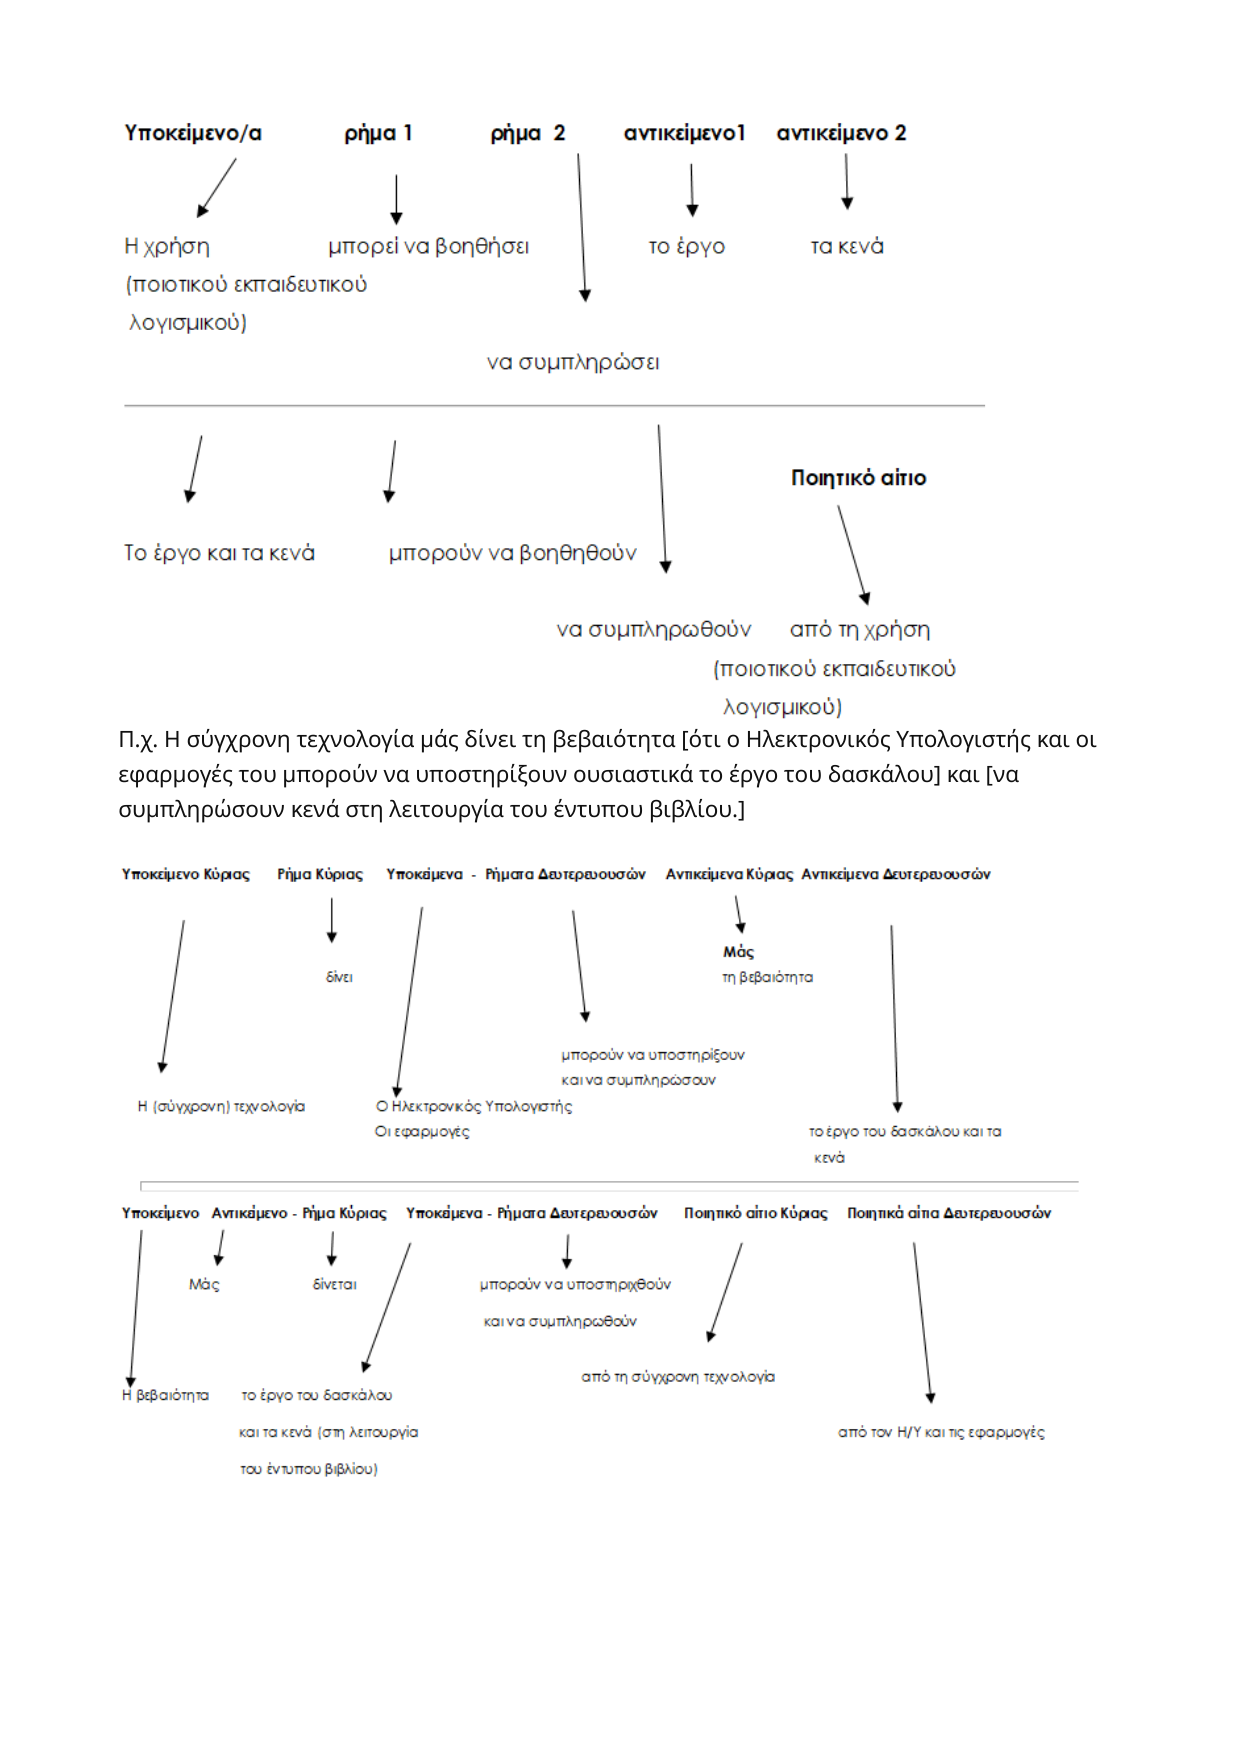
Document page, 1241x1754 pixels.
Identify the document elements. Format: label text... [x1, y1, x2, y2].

picture [118, 118, 986, 721]
picture [118, 849, 1079, 1486]
text Π.χ. Η σύγχρονη τεχνολογία μάς δίνει τη βεβαιότητα [ότι ο Ηλεκτρονικός Υπολογιστής και οι εφαρμογές του μπορούν να υποστηρίξουν ουσιαστικά το έργο του δασκάλου] και [να συμπληρώσουν κενά στη λειτουργία του έντυπου βιβλίου.] [118, 723, 1122, 824]
